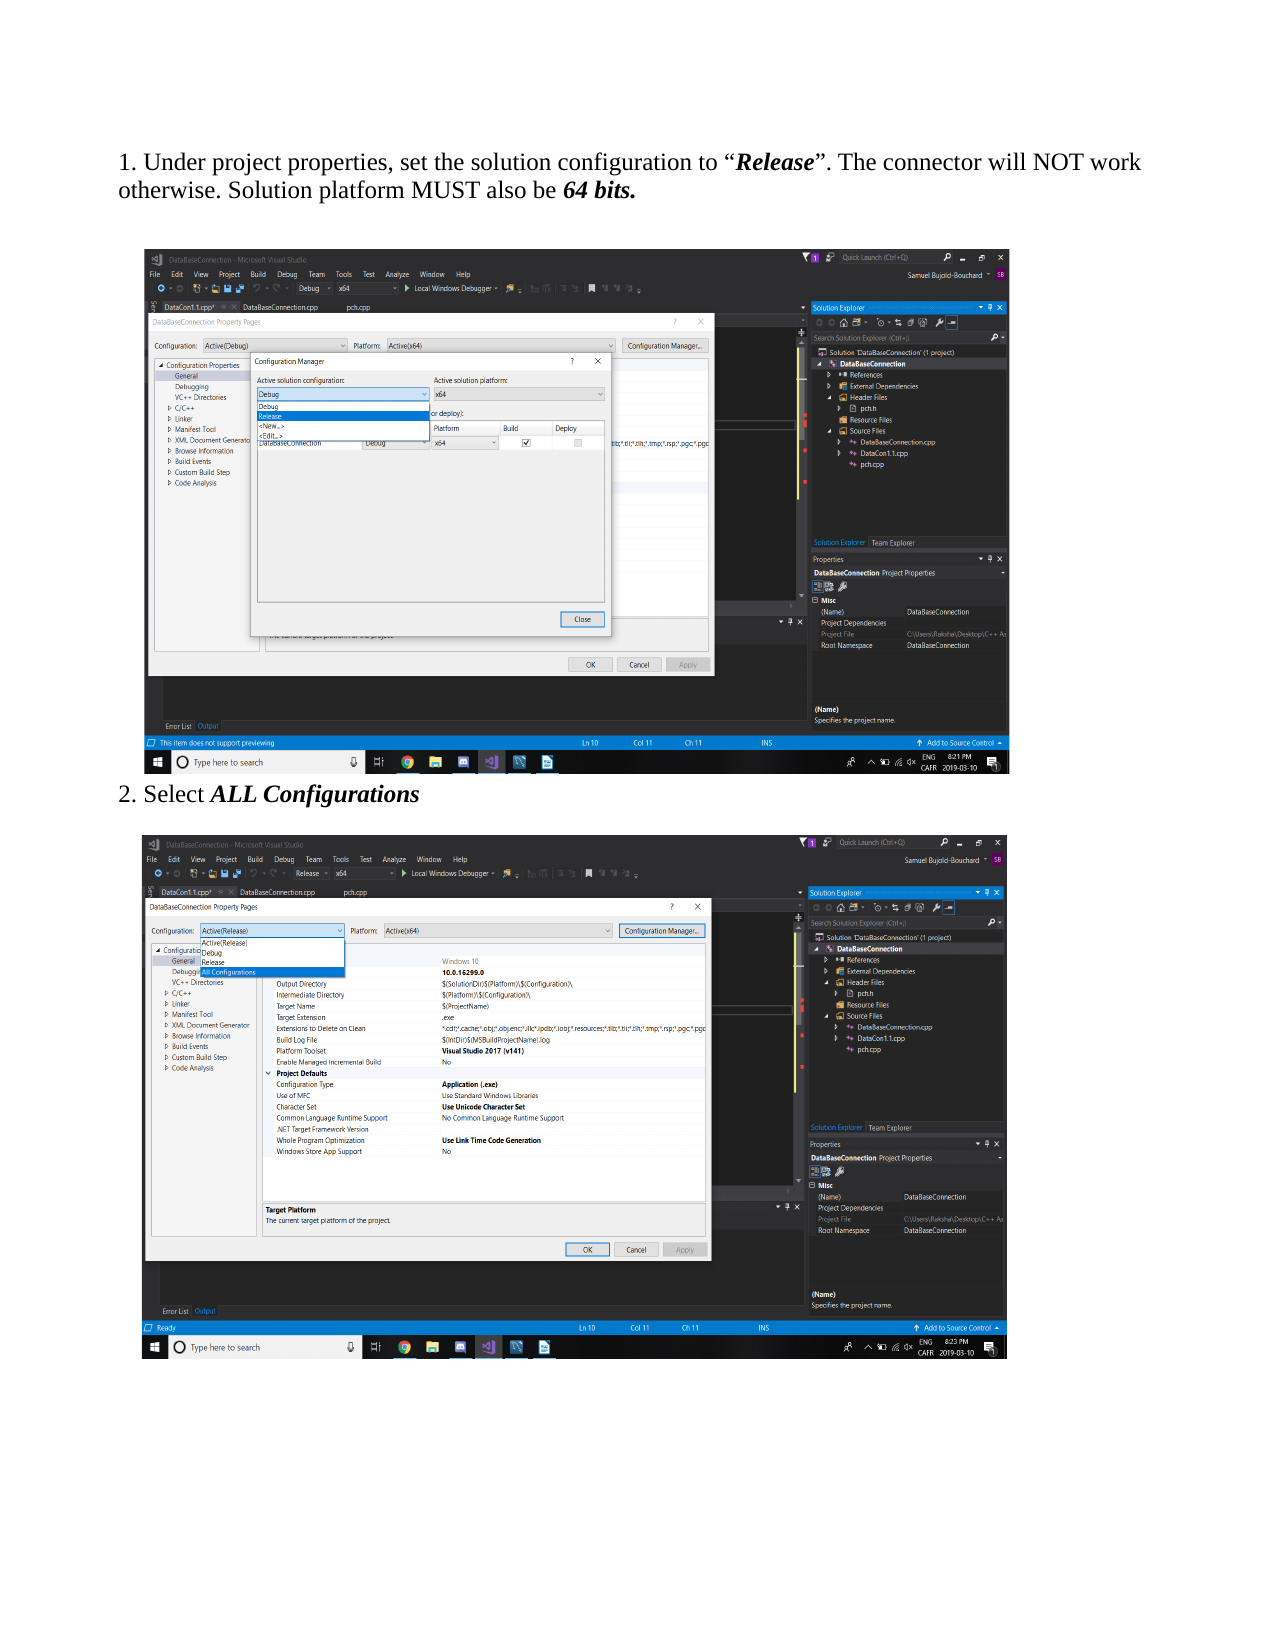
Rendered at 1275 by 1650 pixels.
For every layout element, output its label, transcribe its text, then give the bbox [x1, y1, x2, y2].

picture [141, 835, 1007, 1359]
text 1. Under project properties, set the solution configuration to “Release”. The connector will NOT work otherwise. Solution platform MUST also be 64 bits. [118, 147, 1157, 204]
text 2. Select ALL Configurations [118, 779, 1157, 808]
picture [144, 249, 1010, 774]
